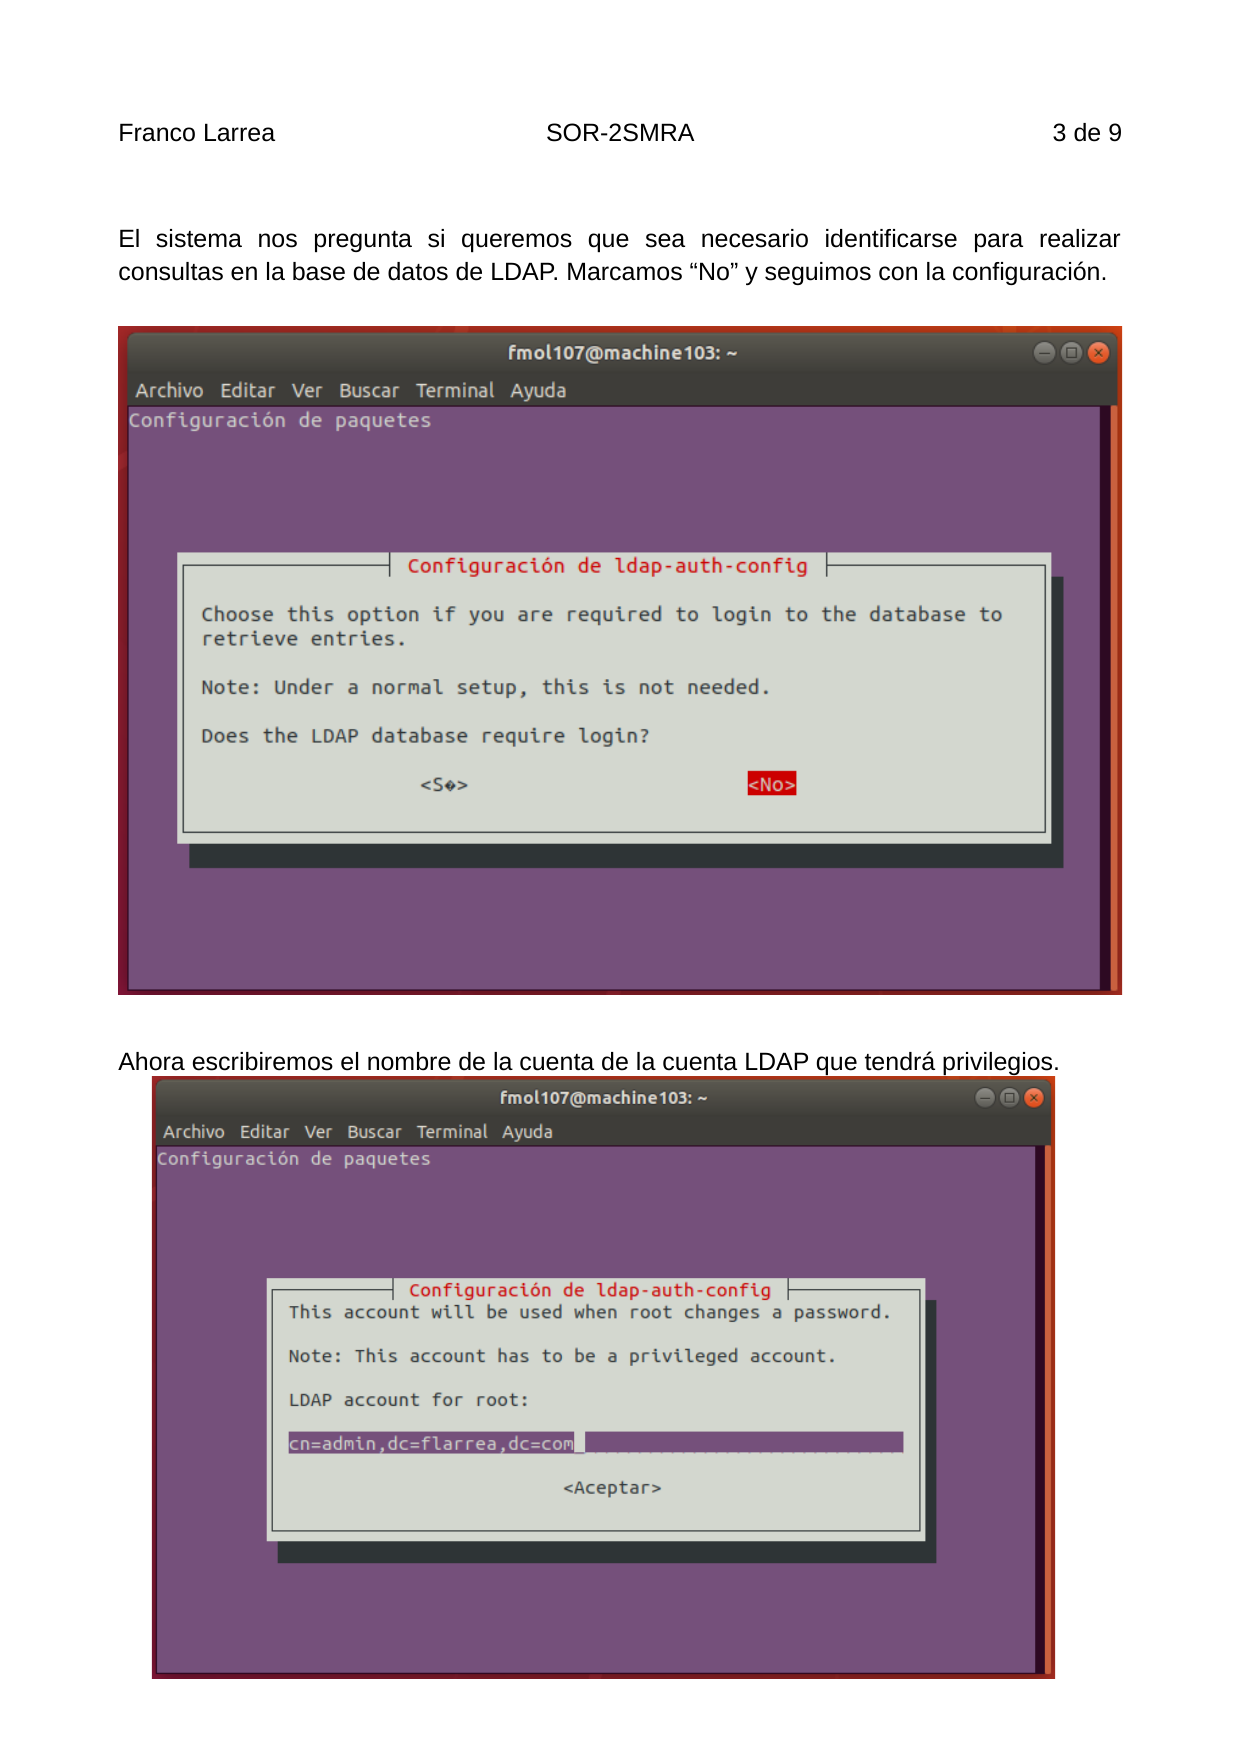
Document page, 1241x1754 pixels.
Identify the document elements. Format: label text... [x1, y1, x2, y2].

picture [118, 326, 1123, 995]
text El sistema nos pregunta si queremos que sea necesario identificarse para realizar consultas en la base de datos de LDAP. Marcamos “No” y seguimos con la configuración. [118, 224, 1122, 286]
picture [151, 1076, 1056, 1679]
text Ahora escribiremos el nombre de la cuenta de la cuenta LDAP que tendrá privilegios. [118, 1046, 1122, 1075]
